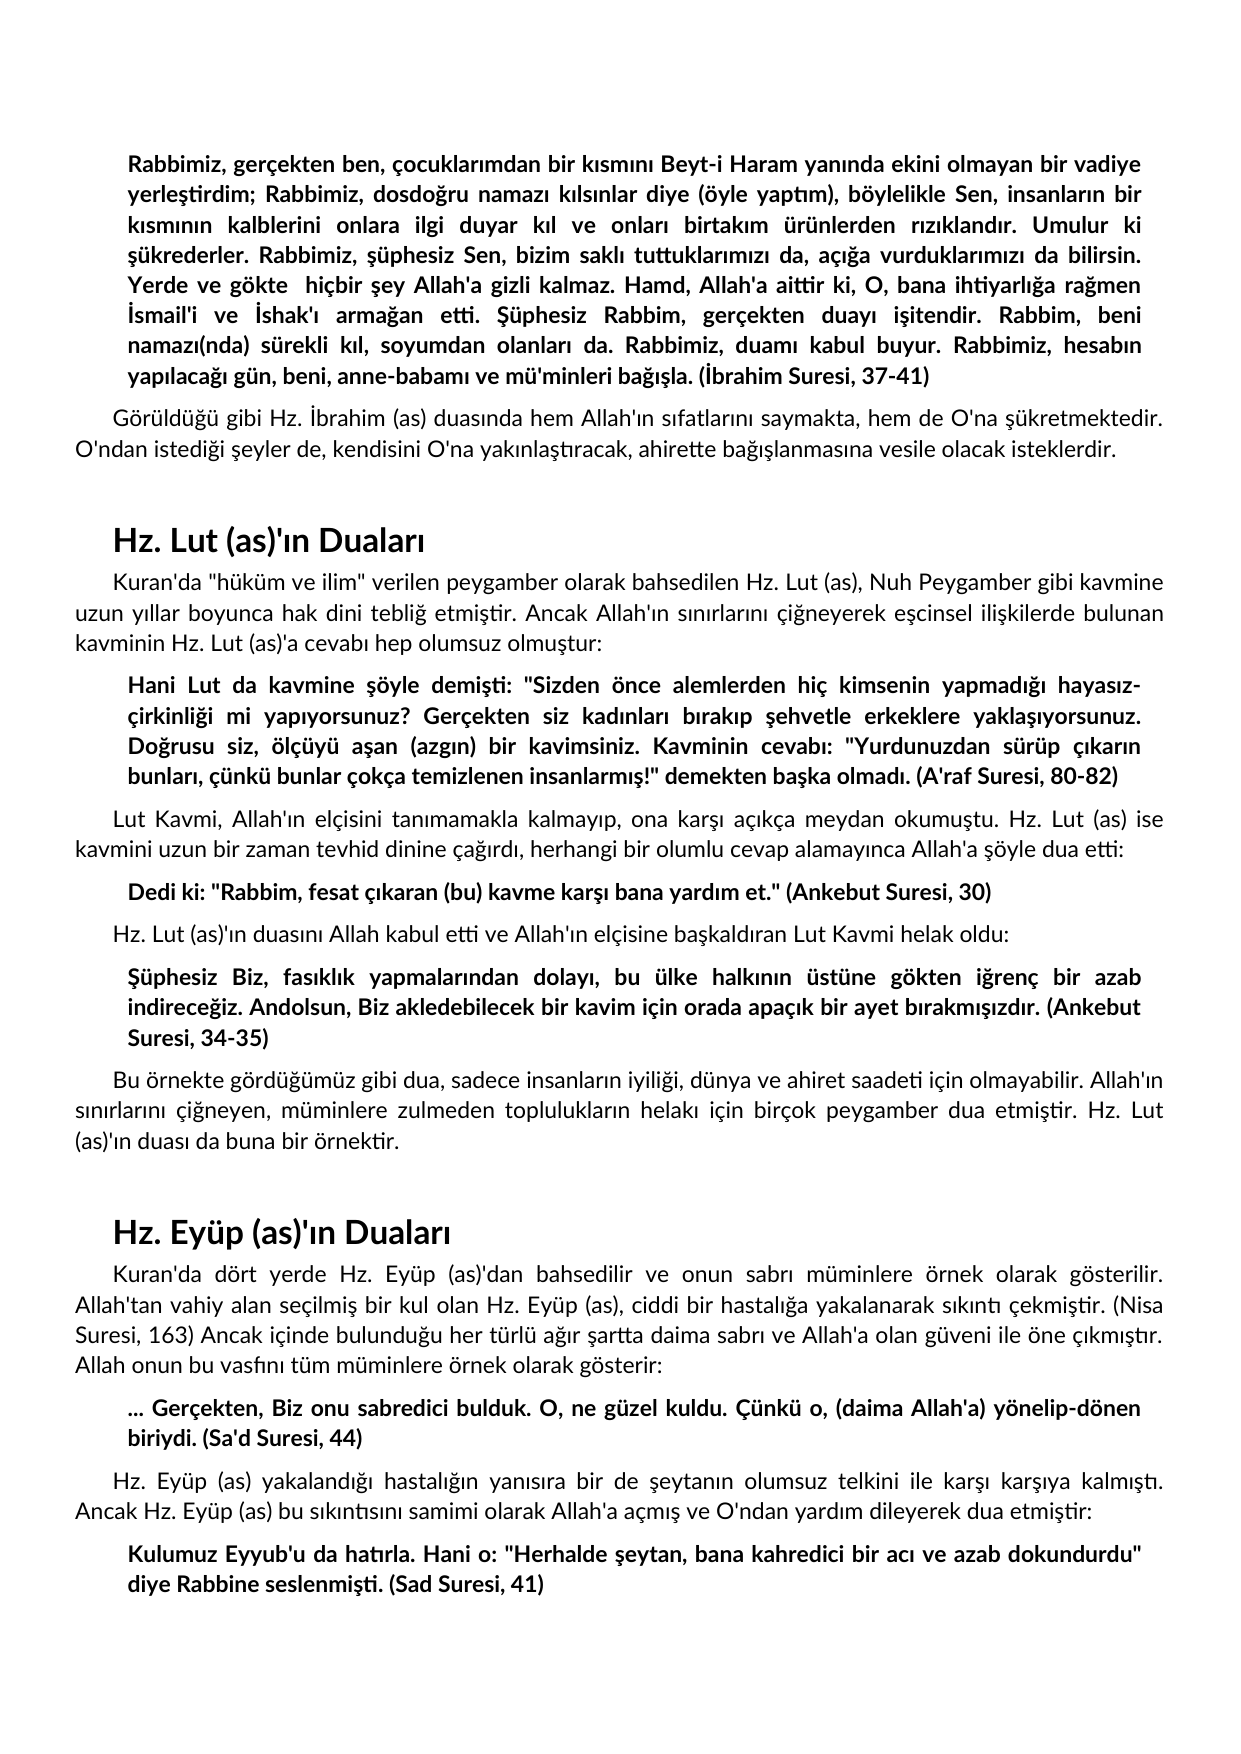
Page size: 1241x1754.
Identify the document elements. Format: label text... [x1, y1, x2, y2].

text Hz. Lut (as)'ın duasını Allah kabul etti ve Allah'ın elçisine başkaldıran Lut Kavmi helak oldu: [75, 920, 1165, 948]
text Hani Lut da kavmine şöyle demişti: "Sizden önce alemlerden hiç kimsenin yapmadığı hayasız-çirkinliği mi yapıyorsunuz? Gerçekten siz kadınları bırakıp şehvetle erkeklere yaklaşıyorsunuz. Doğrusu siz, ölçüyü aşan (azgın) bir kavimsiniz. Kavminin cevabı: "Yurdunuzdan sürüp çıkarın bunları, çünkü bunlar çokça temizlenen insanlarmış!" demekten başka olmadı. (A'raf Suresi, 80-82) [127, 671, 1143, 789]
text Şüphesiz Biz, fasıklık yapmalarından dolayı, bu ülke halkının üstüne gökten iğrenç bir azab indireceğiz. Andolsun, Biz akledebilecek bir kavim için orada apaçık bir ayet bırakmışızdır. (Ankebut Suresi, 34-35) [127, 963, 1143, 1051]
text Kulumuz Eyyub'u da hatırla. Hani o: "Herhalde şeytan, bana kahredici bir acı ve azab dokundurdu" diye Rabbine seslenmişti. (Sad Suresi, 41) [127, 1539, 1143, 1597]
text Görüldüğü gibi Hz. İbrahim (as) duasında hem Allah'ın sıfatlarını saymakta, hem de O'na şükretmektedir. O'ndan istediği şeyler de, kendisini O'na yakınlaştıracak, ahirette bağışlanmasına vesile olacak isteklerdir. [75, 404, 1165, 462]
subtitle Hz. Lut (as)'ın Duaları [112, 520, 1165, 560]
text ... Gerçekten, Biz onu sabredici bulduk. O, ne güzel kuldu. Çünkü o, (daima Allah'a) yönelip-dönen biriydi. (Sa'd Suresi, 44) [127, 1393, 1143, 1451]
text Hz. Eyüp (as) yakalandığı hastalığın yanısıra bir de şeytanın olumsuz telkini ile karşı karşıya kalmıştı. Ancak Hz. Eyüp (as) bu sıkıntısını samimi olarak Allah'a açmış ve O'ndan yardım dileyerek dua etmiştir: [75, 1466, 1165, 1524]
text Kuran'da dört yerde Hz. Eyüp (as)'dan bahsedilir ve onun sabrı müminlere örnek olarak gösterilir. Allah'tan vahiy alan seçilmiş bir kul olan Hz. Eyüp (as), ciddi bir hastalığa yakalanarak sıkıntı çekmiştir. (Nisa Suresi, 163) Ancak içinde bulunduğu her türlü ağır şartta daima sabrı ve Allah'a olan güveni ile öne çıkmıştır. Allah onun bu vasfını tüm müminlere örnek olarak gösterir: [75, 1260, 1165, 1378]
text Kuran'da "hüküm ve ilim" verilen peygamber olarak bahsedilen Hz. Lut (as), Nuh Peygamber gibi kavmine uzun yıllar boyunca hak dini tebliğ etmiştir. Ancak Allah'ın sınırlarını çiğneyerek eşcinsel ilişkilerde bulunan kavminin Hz. Lut (as)'a cevabı hep olumsuz olmuştur: [75, 568, 1165, 656]
text Lut Kavmi, Allah'ın elçisini tanımamakla kalmayıp, ona karşı açıkça meydan okumuştu. Hz. Lut (as) ise kavmini uzun bir zaman tevhid dinine çağırdı, herhangi bir olumlu cevap alamayınca Allah'a şöyle dua etti: [75, 804, 1165, 862]
text Dedi ki: "Rabbim, fesat çıkaran (bu) kavme karşı bana yardım et." (Ankebut Suresi, 30) [127, 877, 1143, 905]
subtitle Hz. Eyüp (as)'ın Duaları [112, 1212, 1165, 1252]
text Rabbimiz, gerçekten ben, çocuklarımdan bir kısmını Beyt-i Haram yanında ekini olmayan bir vadiye yerleştirdim; Rabbimiz, dosdoğru namazı kılsınlar diye (öyle yaptım), böylelikle Sen, insanların bir kısmının kalblerini onlara ilgi duyar kıl ve onları birtakım ürünlerden rızıklandır. Umulur ki şükrederler. Rabbimiz, şüphesiz Sen, bizim saklı tuttuklarımızı da, açığa vurduklarımızı da bilirsin. Yerde ve gökte hiçbir şey Allah'a gizli kalmaz. Hamd, Allah'a aittir ki, O, bana ihtiyarlığa rağmen İsmail'i ve İshak'ı armağan etti. Şüphesiz Rabbim, gerçekten duayı işitendir. Rabbim, beni namazı(nda) sürekli kıl, soyumdan olanları da. Rabbimiz, duamı kabul buyur. Rabbimiz, hesabın yapılacağı gün, beni, anne-babamı ve mü'minleri bağışla. (İbrahim Suresi, 37-41) [127, 150, 1143, 389]
text Bu örnekte gördüğümüz gibi dua, sadece insanların iyiliği, dünya ve ahiret saadeti için olmayabilir. Allah'ın sınırlarını çiğneyen, müminlere zulmeden toplulukların helakı için birçok peygamber dua etmiştir. Hz. Lut (as)'ın duası da buna bir örnektir. [75, 1066, 1165, 1154]
